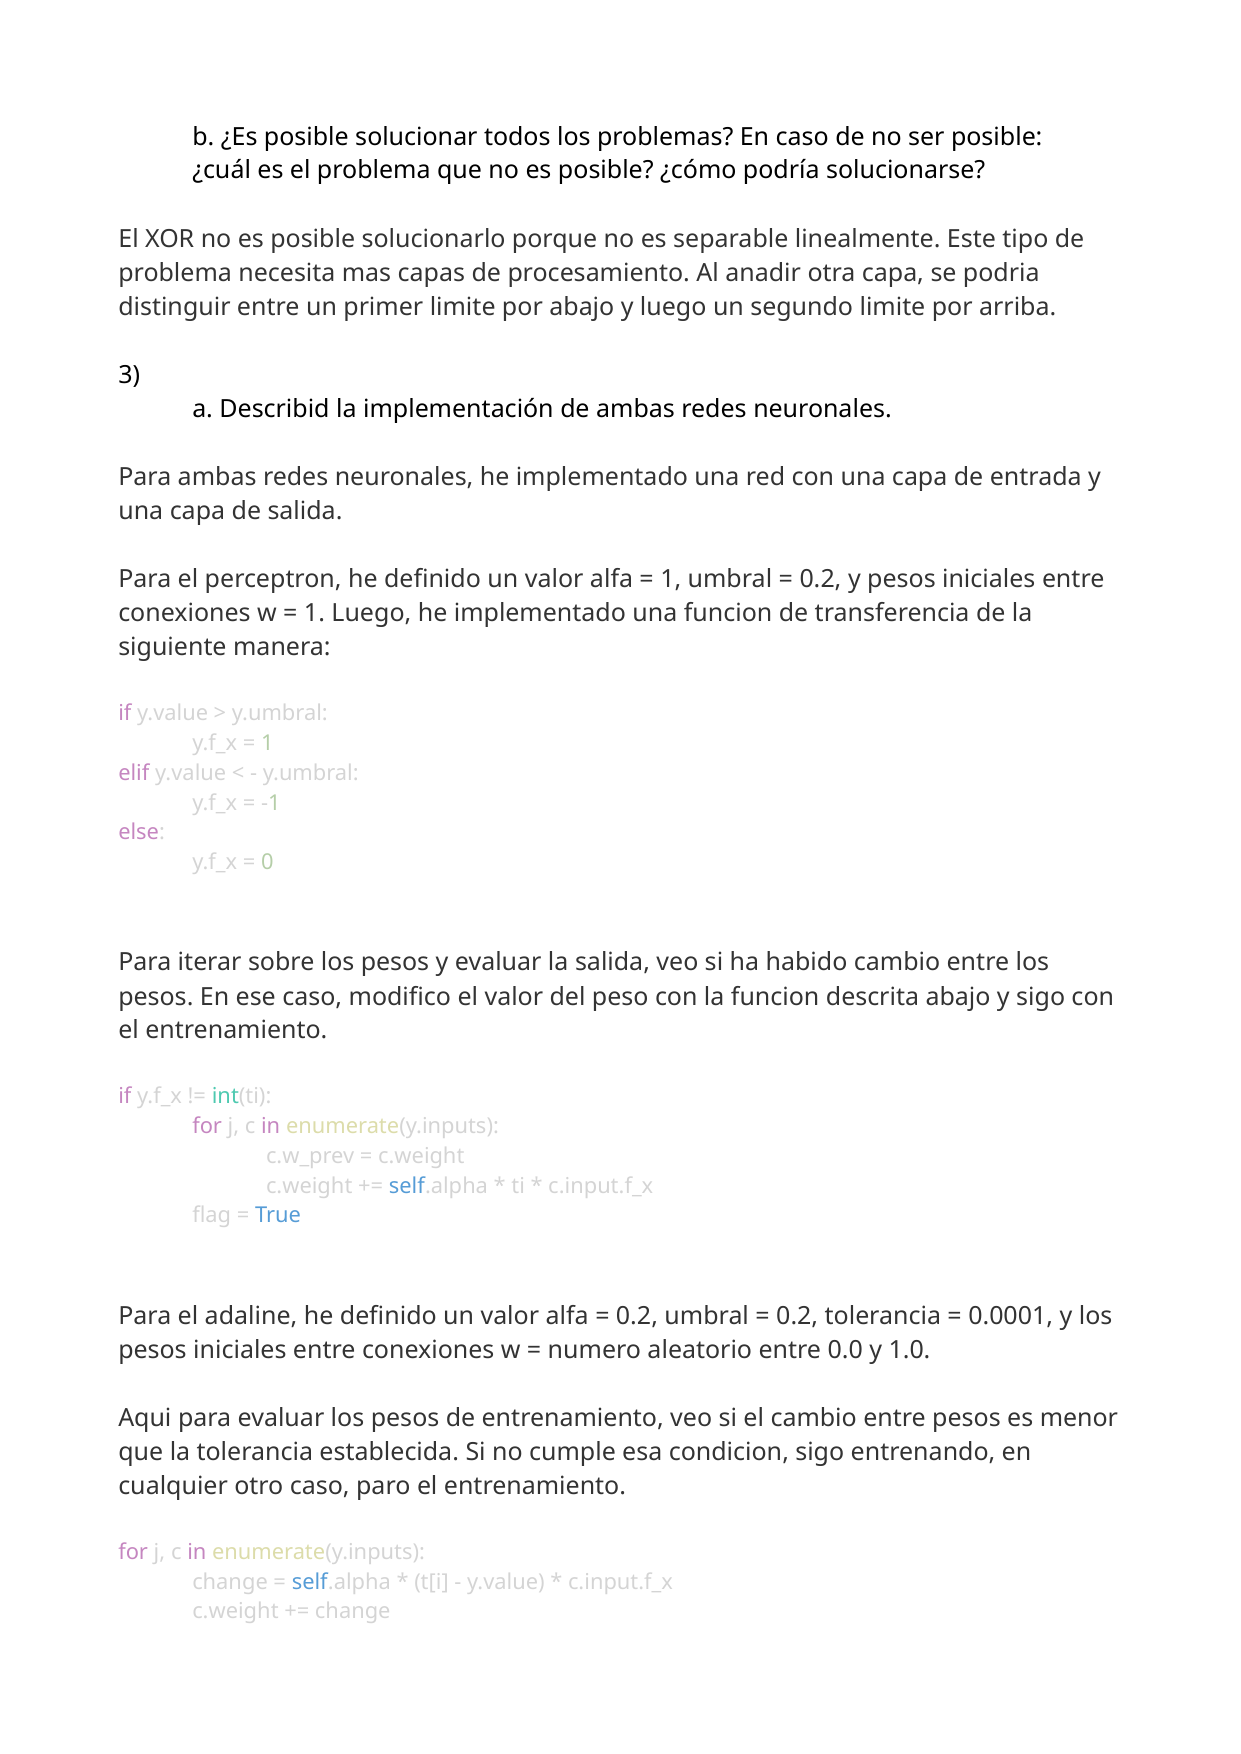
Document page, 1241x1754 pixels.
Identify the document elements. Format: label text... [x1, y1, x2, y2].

text Para el perceptron, he definido un valor alfa = 1, umbral = 0.2, y pesos iniciales entre conexiones w = 1. Luego, he implementado una funcion de transferencia de la siguiente manera: [118, 561, 1122, 663]
text Para iterar sobre los pesos y evaluar la salida, veo si ha habido cambio entre los pesos. En ese caso, modifico el valor del peso con la funcion descrita abajo y sigo con el entrenamiento. [118, 944, 1122, 1046]
text if y.f_x != int(ti): [118, 1080, 1122, 1110]
text y.f_x = 0 [118, 846, 1122, 876]
text if y.value > y.umbral: [118, 697, 1122, 727]
text for j, c in enumerate(y.inputs): [118, 1110, 1122, 1140]
text change = self.alpha * (t[i] - y.value) * c.input.f_x [118, 1566, 1122, 1595]
text Para el adaline, he definido un valor alfa = 0.2, umbral = 0.2, tolerancia = 0.0001, y los pesos iniciales entre conexiones w = numero aleatorio entre 0.0 y 1.0. [118, 1297, 1122, 1366]
text c.weight += self.alpha * ti * c.input.f_x [118, 1170, 1122, 1199]
text y.f_x = 1 [118, 727, 1122, 757]
text else: [118, 816, 1122, 846]
text for j, c in enumerate(y.inputs): [118, 1536, 1122, 1566]
text elif y.value < - y.umbral: [118, 757, 1122, 787]
text El XOR no es posible solucionarlo porque no es separable linealmente. Este tipo de problema necesita mas capas de procesamiento. Al anadir otra capa, se podria distinguir entre un primer limite por abajo y luego un segundo limite por arriba. [118, 220, 1122, 322]
text flag = True [118, 1199, 1122, 1229]
text Para ambas redes neuronales, he implementado una red con una capa de entrada y una capa de salida. [118, 459, 1122, 527]
text c.w_prev = c.weight [118, 1140, 1122, 1170]
text b. ¿Es posible solucionar todos los problemas? En caso de no ser posible: ¿cuál es el problema que no es posible? ¿cómo podría solucionarse? [118, 118, 1122, 186]
text c.weight += change [118, 1595, 1122, 1625]
text a. Describid la implementación de ambas redes neuronales. [118, 391, 1122, 425]
text y.f_x = -1 [118, 787, 1122, 816]
text 3) [118, 357, 1122, 391]
text Aqui para evaluar los pesos de entrenamiento, veo si el cambio entre pesos es menor que la tolerancia establecida. Si no cumple esa condicion, sigo entrenando, en cualquier otro caso, paro el entrenamiento. [118, 1399, 1122, 1502]
